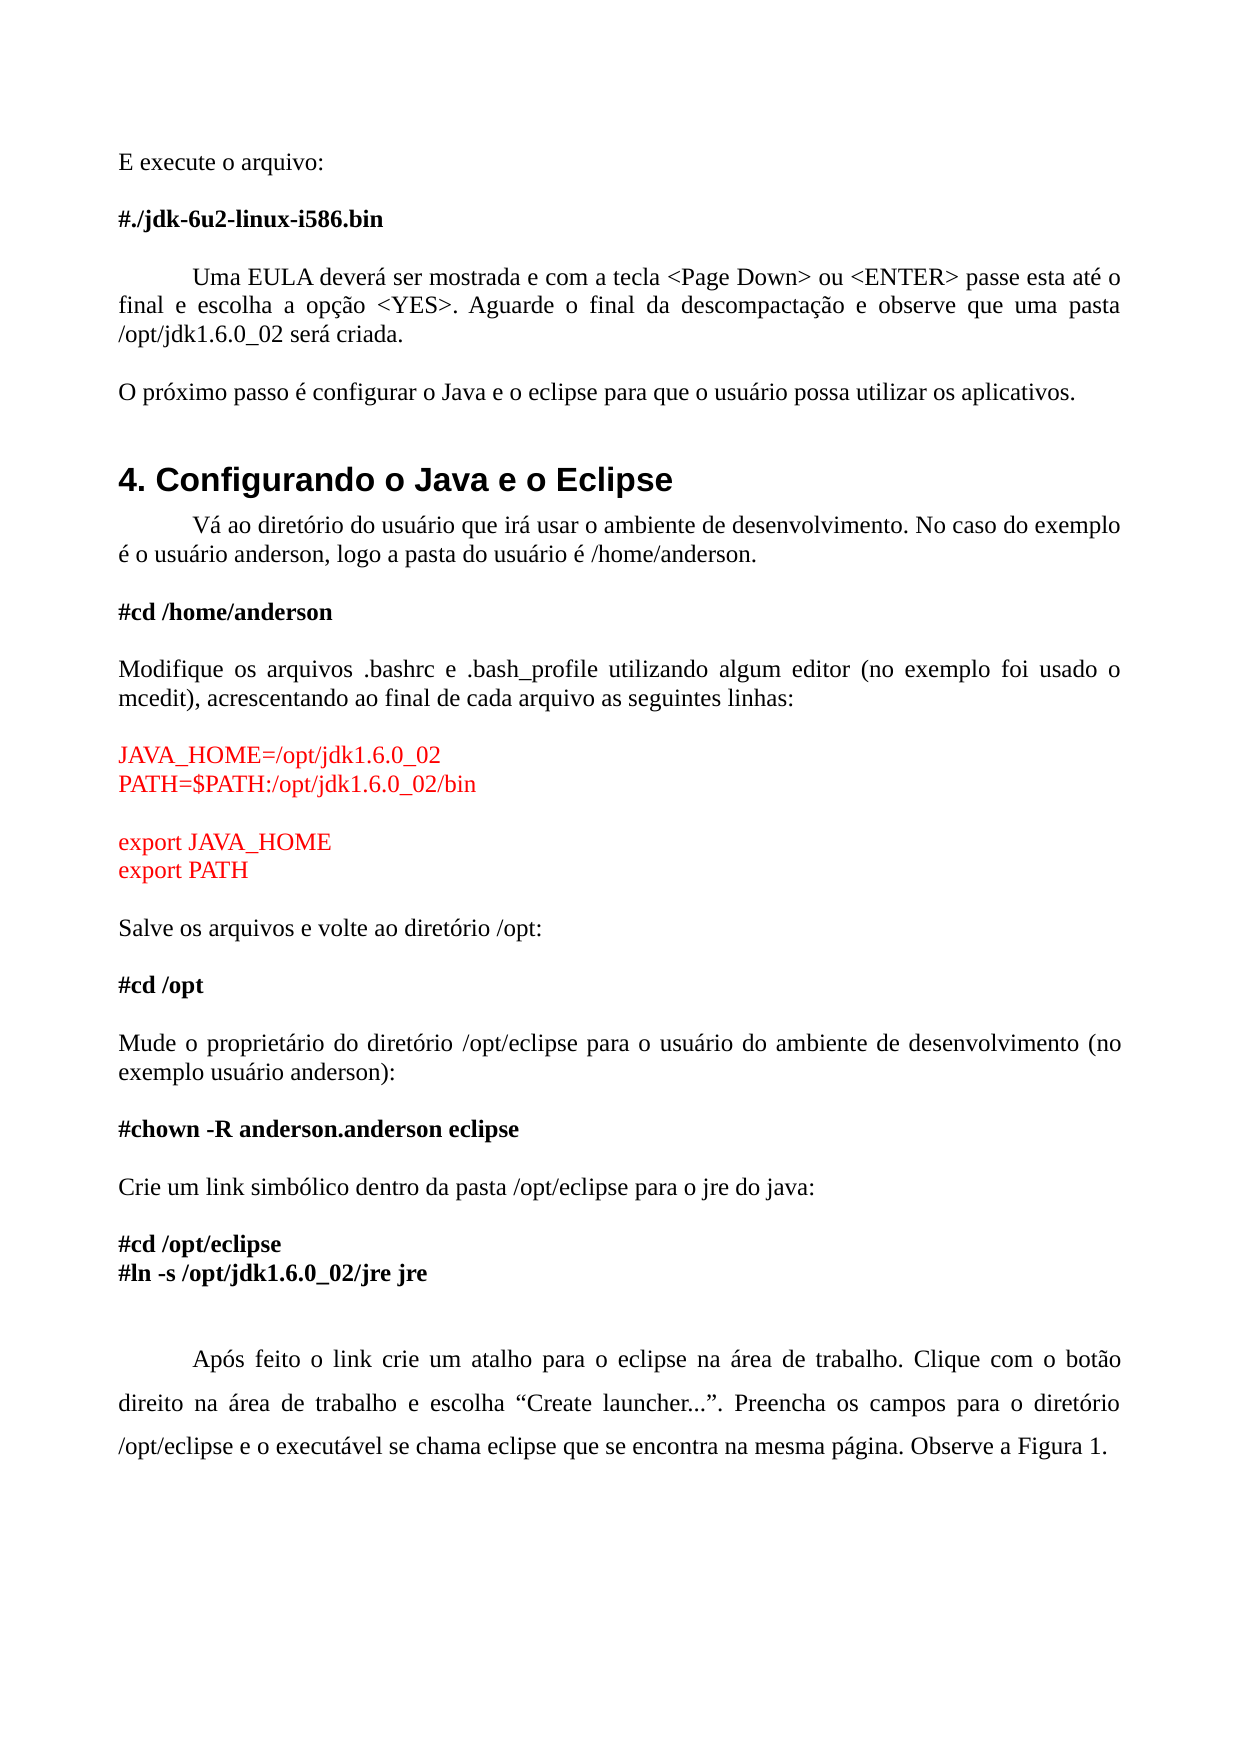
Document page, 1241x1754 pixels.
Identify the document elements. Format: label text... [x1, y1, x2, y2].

text Após feito o link crie um atalho para o eclipse na área de trabalho. Clique com o botão direito na área de trabalho e escolha “Create launcher...”. Preencha os campos para o diretório /opt/eclipse e o executável se chama eclipse que se encontra na mesma página. Observe a Figura 1. [118, 1344, 1122, 1459]
text E execute o arquivo: [118, 147, 1122, 176]
text #ln -s /opt/jdk1.6.0_02/jre jre [118, 1258, 1122, 1287]
text Mude o proprietário do diretório /opt/eclipse para o usuário do ambiente de desenvolvimento (no exemplo usuário anderson): [118, 1028, 1122, 1086]
text Uma EULA deverá ser mostrada e com a tecla <Page Down> ou <ENTER> passe esta até o final e escolha a opção <YES>. Aguarde o final da descompactação e observe que uma pasta /opt/jdk1.6.0_02 será criada. [118, 262, 1122, 348]
text export PATH [118, 856, 1122, 884]
text #./jdk-6u2-linux-i586.bin [118, 204, 1122, 233]
text #chown -R anderson.anderson eclipse [118, 1114, 1122, 1143]
text #cd /opt/eclipse [118, 1229, 1122, 1258]
text export JAVA_HOME [118, 827, 1122, 856]
subtitle 4. Configurando o Java e o Eclipse [118, 459, 1122, 498]
text #cd /home/anderson [118, 597, 1122, 626]
text Modifique os arquivos .bashrc e .bash_profile utilizando algum editor (no exemplo foi usado o mcedit), acrescentando ao final de cada arquivo as seguintes linhas: [118, 654, 1122, 712]
text PATH=$PATH:/opt/jdk1.6.0_02/bin [118, 769, 1122, 798]
text Salve os arquivos e volte ao diretório /opt: [118, 913, 1122, 942]
text Crie um link simbólico dentro da pasta /opt/eclipse para o jre do java: [118, 1172, 1122, 1201]
text Vá ao diretório do usuário que irá usar o ambiente de desenvolvimento. No caso do exemplo é o usuário anderson, logo a pasta do usuário é /home/anderson. [118, 511, 1122, 568]
text O próximo passo é configurar o Java e o eclipse para que o usuário possa utilizar os aplicativos. [118, 377, 1122, 406]
text JAVA_HOME=/opt/jdk1.6.0_02 [118, 741, 1122, 769]
text #cd /opt [118, 971, 1122, 999]
